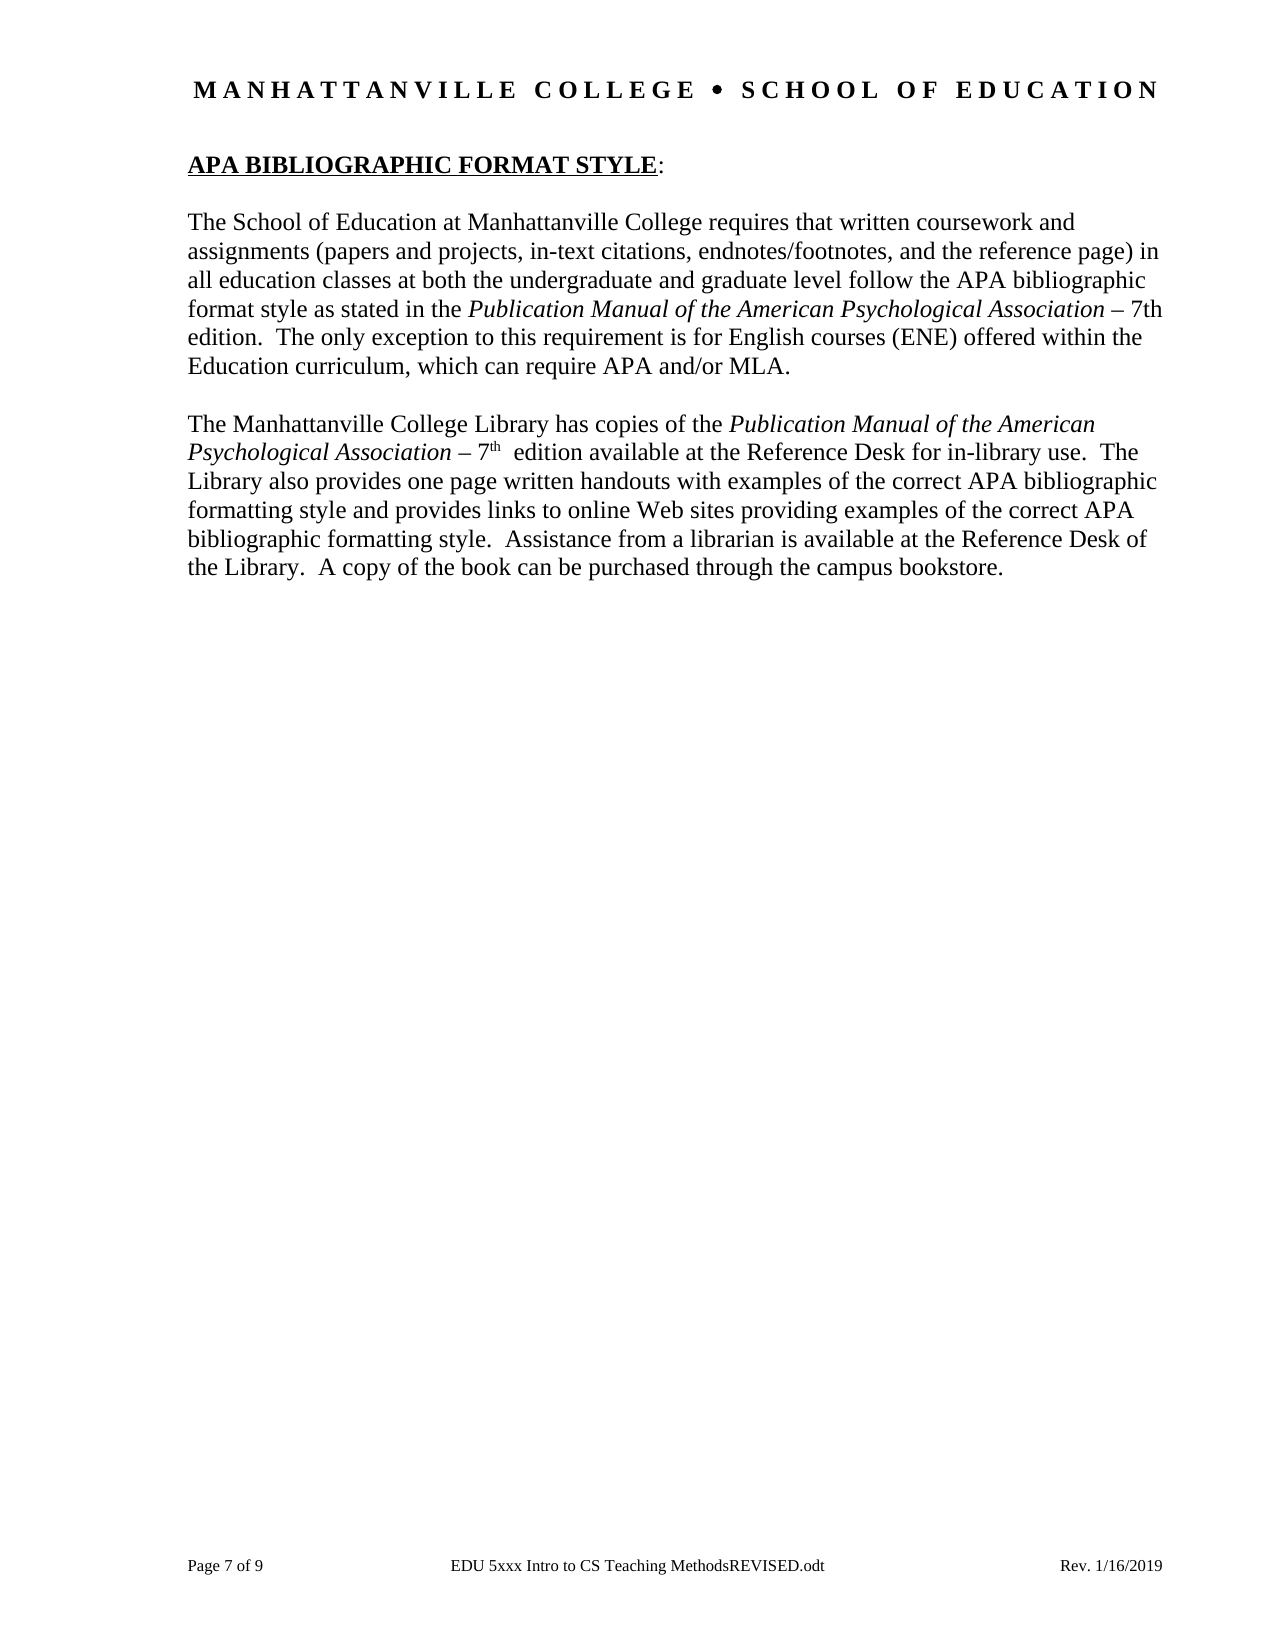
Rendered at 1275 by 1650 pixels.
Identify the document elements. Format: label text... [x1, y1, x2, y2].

text The School of Education at Manhattanville College requires that written coursework and assignments (papers and projects, in-text citations, endnotes/footnotes, and the reference page) in all education classes at both the undergraduate and graduate level follow the APA bibliographic format style as stated in the Publication Manual of the American Psychological Association – 7th edition. The only exception to this requirement is for English courses (ENE) offered within the Education curriculum, which can require APA and/or MLA. [187, 207, 1162, 380]
text The Manhattanville College Library has copies of the Publication Manual of the American Psychological Association – 7th edition available at the Reference Desk for in-library use. The Library also provides one page written handouts with examples of the correct APA bibliographic formatting style and provides links to online Web sites providing examples of the correct APA bibliographic formatting style. Assistance from a librarian is available at the Reference Desk of the Library. A copy of the book can be purchased through the campus bookstore. [187, 409, 1162, 581]
text APA BIBLIOGRAPHIC FORMAT STYLE: [187, 150, 1162, 179]
